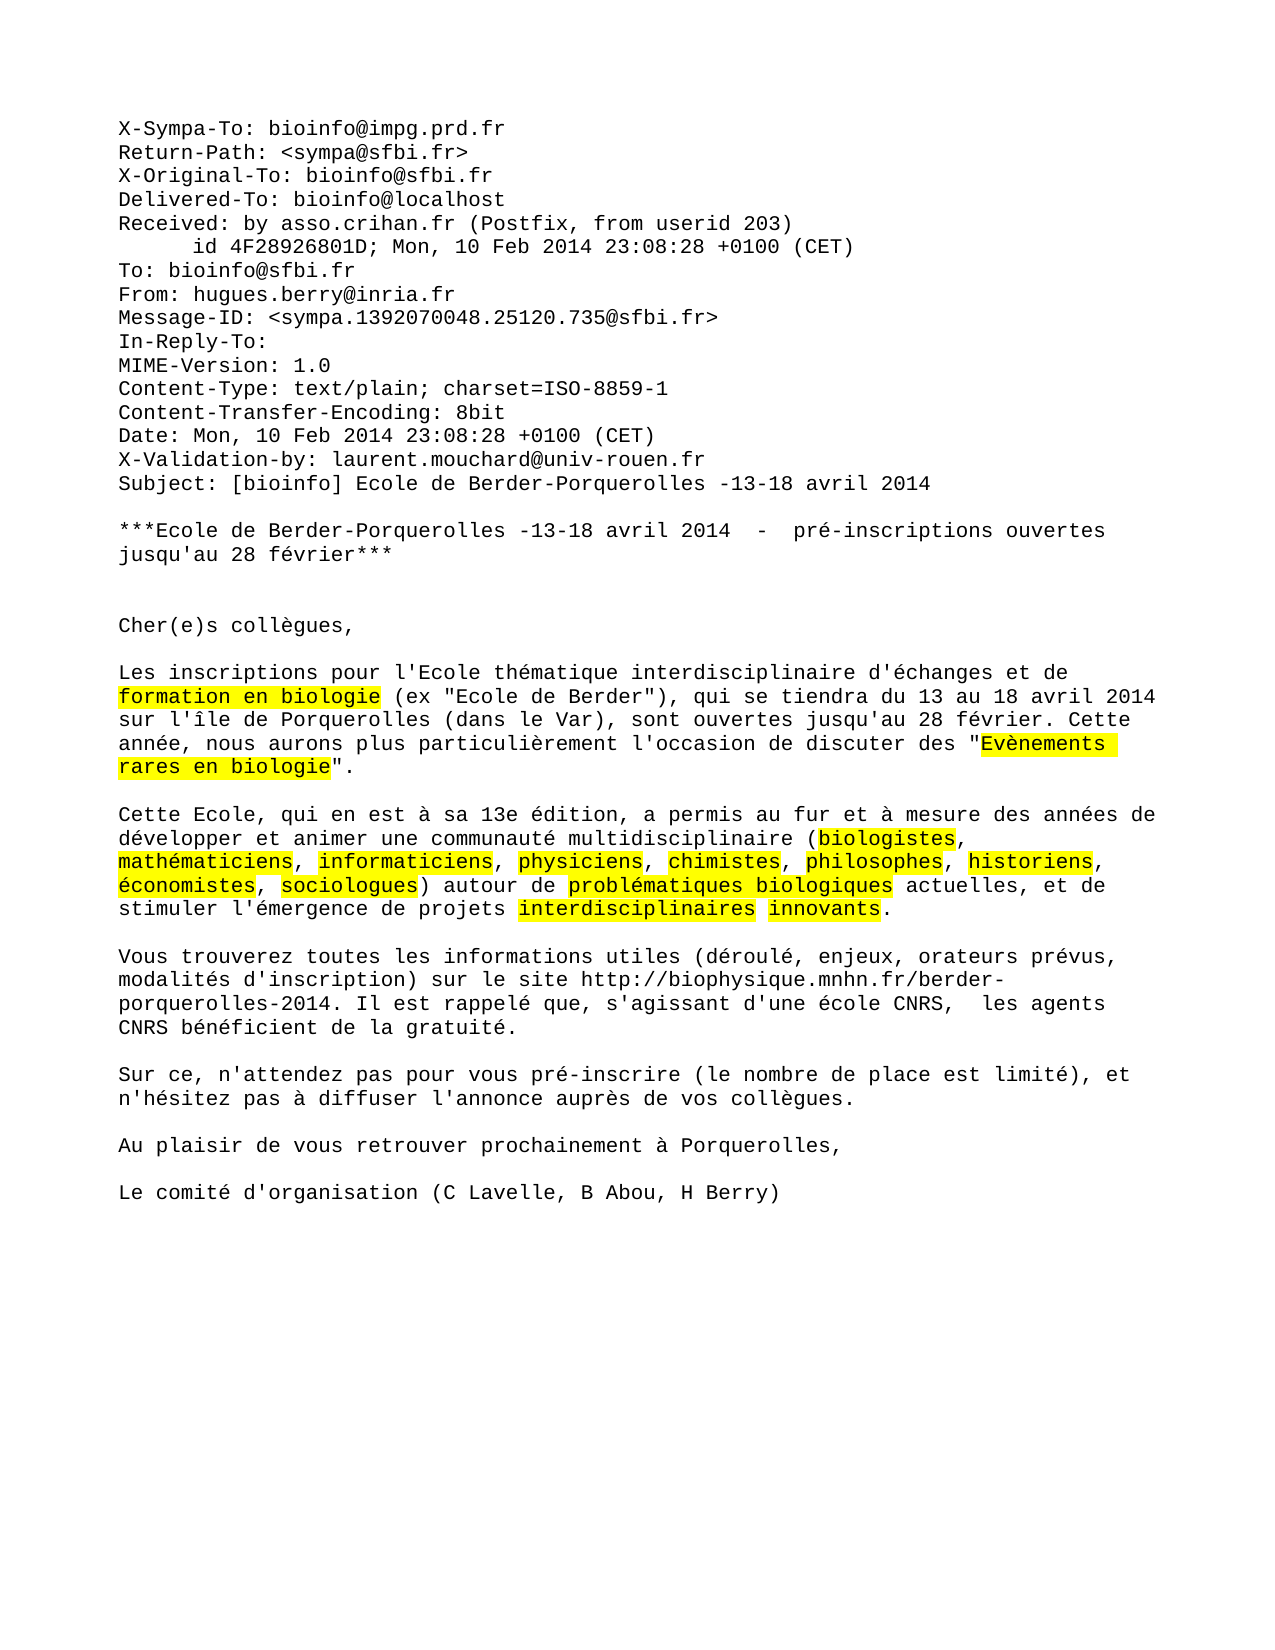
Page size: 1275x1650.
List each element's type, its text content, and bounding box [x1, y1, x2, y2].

text Sur ce, n'attendez pas pour vous pré-inscrire (le nombre de place est limité), et n'hésitez pas à diffuser l'annonce auprès de vos collègues. [118, 1064, 1157, 1111]
text From: hugues.berry@inria.fr [118, 284, 1157, 307]
text Message-ID: <sympa.1392070048.25120.735@sfbi.fr> [118, 307, 1157, 331]
text Return-Path: <sympa@sfbi.fr> [118, 142, 1157, 165]
text X-Validation-by: laurent.mouchard@univ-rouen.fr [118, 449, 1157, 473]
text Subject: [bioinfo] Ecole de Berder-Porquerolles -13-18 avril 2014 [118, 473, 1157, 496]
text Cher(e)s collègues, [118, 615, 1157, 638]
text Les inscriptions pour l'Ecole thématique interdisciplinaire d'échanges et de formation en biologie (ex "Ecole de Berder"), qui se tiendra du 13 au 18 avril 2014 sur l'île de Porquerolles (dans le Var), sont ouvertes jusqu'au 28 février. Cette année, nous aurons plus particulièrement l'occasion de discuter des "Evènements rares en biologie". [118, 662, 1157, 780]
text Content-Type: text/plain; charset=ISO-8859-1 [118, 378, 1157, 402]
text id 4F28926801D; Mon, 10 Feb 2014 23:08:28 +0100 (CET) [118, 236, 1157, 260]
text Cette Ecole, qui en est à sa 13e édition, a permis au fur et à mesure des années de développer et animer une communauté multidisciplinaire (biologistes, mathématiciens, informaticiens, physiciens, chimistes, philosophes, historiens, économistes, sociologues) autour de problématiques biologiques actuelles, et de stimuler l'émergence de projets interdisciplinaires innovants. [118, 804, 1157, 922]
text Date: Mon, 10 Feb 2014 23:08:28 +0100 (CET) [118, 426, 1157, 449]
text ***Ecole de Berder-Porquerolles -13-18 avril 2014 - pré-inscriptions ouvertes jusqu'au 28 février*** [118, 520, 1157, 567]
text Au plaisir de vous retrouver prochainement à Porquerolles, [118, 1135, 1157, 1158]
text X-Sympa-To: bioinfo@impg.prd.fr [118, 118, 1157, 142]
text Received: by asso.crihan.fr (Postfix, from userid 203) [118, 213, 1157, 236]
text In-Reply-To: [118, 331, 1157, 354]
text X-Original-To: bioinfo@sfbi.fr [118, 165, 1157, 189]
text Vous trouverez toutes les informations utiles (déroulé, enjeux, orateurs prévus, modalités d'inscription) sur le site http://biophysique.mnhn.fr/berder-porquerolles-2014. Il est rappelé que, s'agissant d'une école CNRS, les agents CNRS bénéficient de la gratuité. [118, 946, 1157, 1040]
text Content-Transfer-Encoding: 8bit [118, 402, 1157, 426]
text Delivered-To: bioinfo@localhost [118, 189, 1157, 213]
text Le comité d'organisation (C Lavelle, B Abou, H Berry) [118, 1182, 1157, 1206]
text To: bioinfo@sfbi.fr [118, 260, 1157, 284]
text MIME-Version: 1.0 [118, 354, 1157, 378]
